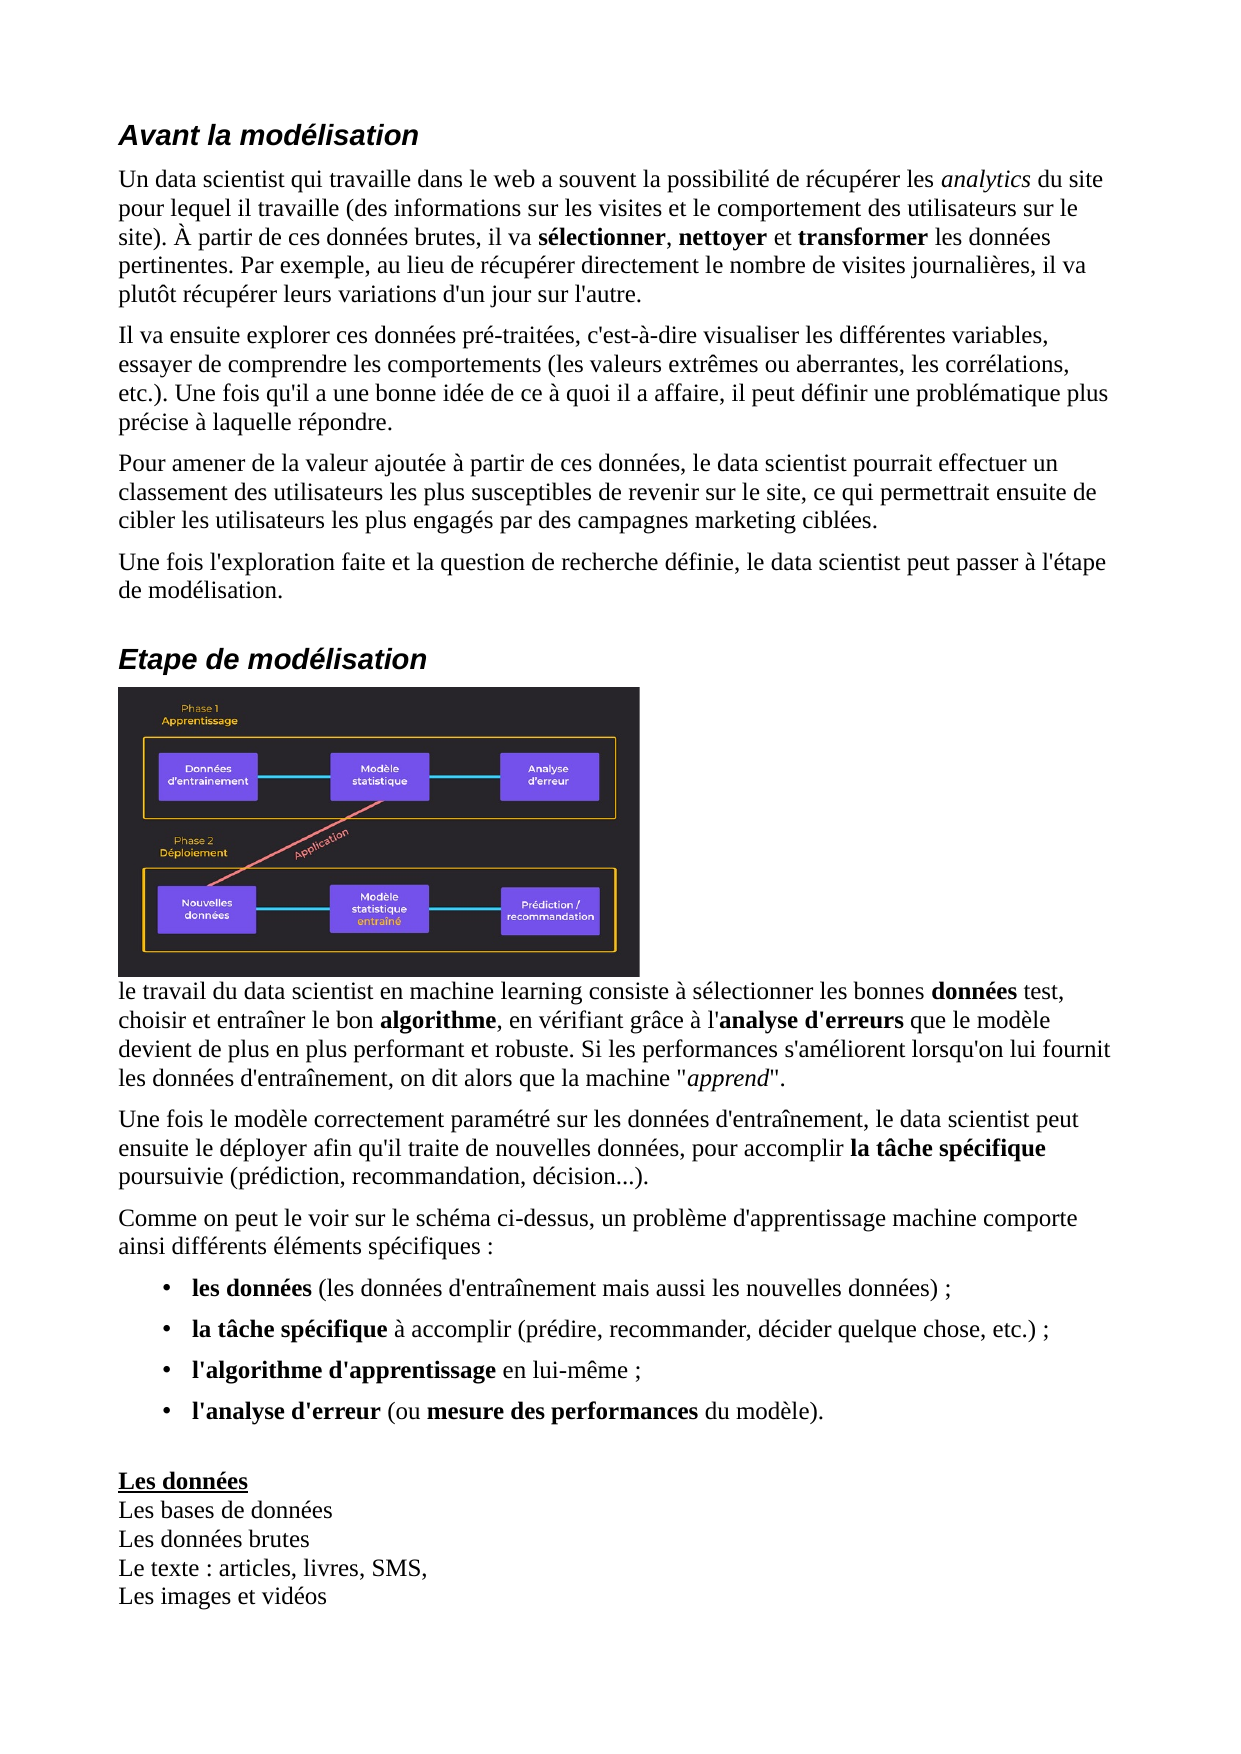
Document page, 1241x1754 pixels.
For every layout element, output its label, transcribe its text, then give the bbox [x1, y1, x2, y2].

list la tâche spécifique à accomplir (prédire, recommander, décider quelque chose, etc.) ; [162, 1314, 1122, 1343]
text Pour amener de la valeur ajoutée à partir de ces données, le data scientist pourrait effectuer un classement des utilisateurs les plus susceptibles de revenir sur le site, ce qui permettrait ensuite de cibler les utilisateurs les plus engagés par des campagnes marketing ciblées. [118, 448, 1122, 534]
text Un data scientist qui travaille dans le web a souvent la possibilité de récupérer les analytics du site pour lequel il travaille (des informations sur les visites et le comportement des utilisateurs sur le site). À partir de ces données brutes, il va sélectionner, nettoyer et transformer les données pertinentes. Par exemple, au lieu de récupérer directement le nombre de visites journalières, il va plutôt récupérer leurs variations d'un jour sur l'autre. [118, 164, 1122, 308]
list l'algorithme d'apprentissage en lui-même ; [162, 1355, 1122, 1384]
text Il va ensuite explorer ces données pré-traitées, c'est-à-dire visualiser les différentes variables, essayer de comprendre les comportements (les valeurs extrêmes ou aberrantes, les corrélations, etc.). Une fois qu'il a une bonne idée de ce à quoi il a affaire, il peut définir une problématique plus précise à laquelle répondre. [118, 320, 1122, 435]
text Les images et vidéos [118, 1581, 1122, 1610]
picture [118, 687, 640, 977]
subtitle Avant la modélisation [118, 118, 1122, 152]
list les données (les données d'entraînement mais aussi les nouvelles données) ; [162, 1273, 1122, 1301]
subtitle Etape de modélisation [118, 642, 1122, 675]
text Une fois le modèle correctement paramétré sur les données d'entraînement, le data scientist peut ensuite le déployer afin qu'il traite de nouvelles données, pour accomplir la tâche spécifique poursuivie (prédiction, recommandation, décision...). [118, 1104, 1122, 1190]
text Comme on peut le voir sur le schéma ci-dessus, un problème d'apprentissage machine comporte ainsi différents éléments spécifiques : [118, 1203, 1122, 1260]
text Les données brutes [118, 1524, 1122, 1553]
text Une fois l'exploration faite et la question de recherche définie, le data scientist peut passer à l'étape de modélisation. [118, 547, 1122, 604]
text Les données [118, 1466, 1122, 1495]
list l'analyse d'erreur (ou mesure des performances du modèle). [162, 1396, 1122, 1425]
text Le texte : articles, livres, SMS, [118, 1553, 1122, 1581]
text le travail du data scientist en machine learning consiste à sélectionner les bonnes données test, choisir et entraîner le bon algorithme, en vérifiant grâce à l'analyse d'erreurs que le modèle devient de plus en plus performant et robuste. Si les performances s'améliorent lorsqu'on lui fournit les données d'entraînement, on dit alors que la machine "apprend". [118, 976, 1122, 1091]
text Les bases de données [118, 1495, 1122, 1524]
